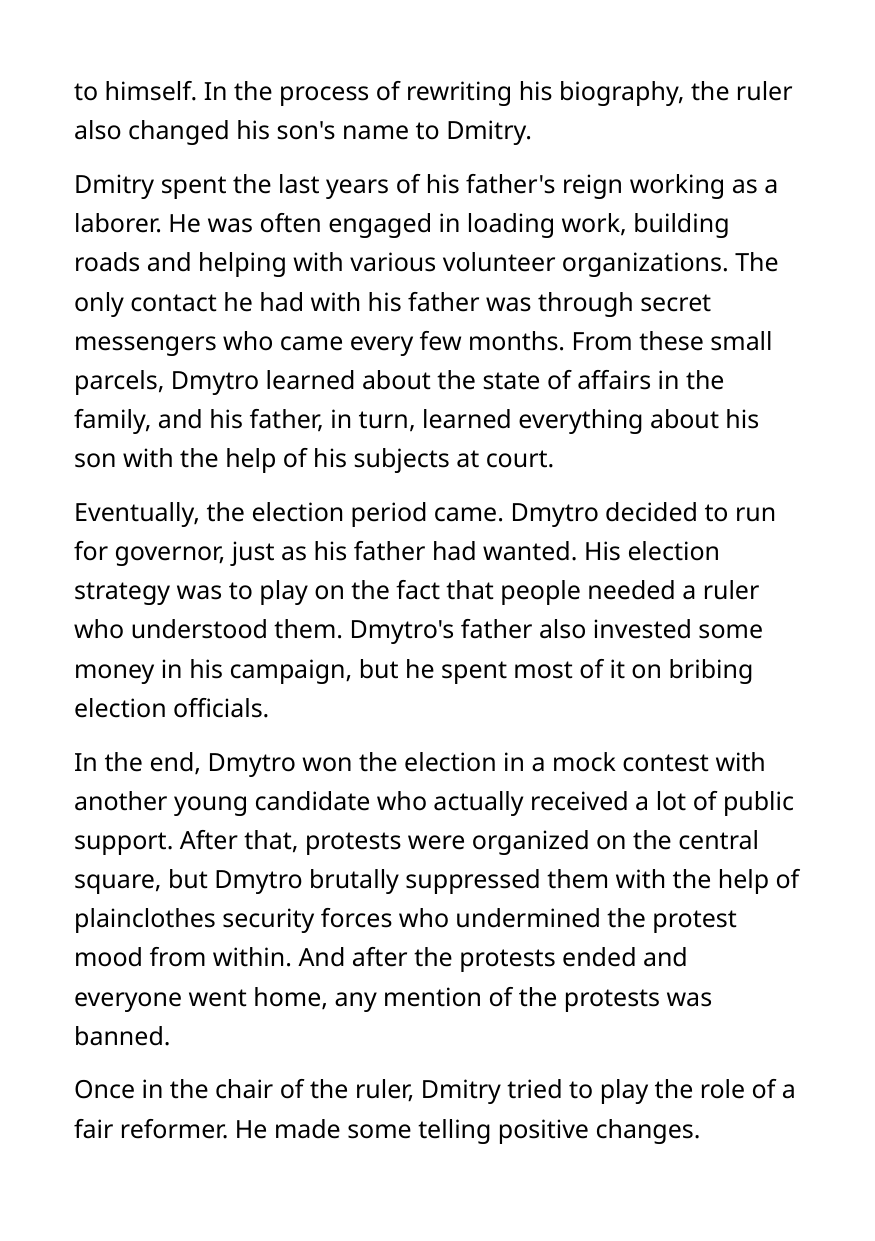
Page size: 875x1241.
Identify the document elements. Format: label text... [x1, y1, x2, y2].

text Once in the chair of the ruler, Dmitry tried to play the role of a fair reformer. He made some telling positive changes. [74, 1072, 800, 1145]
text Eventually, the election period came. Dmytro decided to run for governor, just as his father had wanted. His election strategy was to play on the fact that people needed a ruler who understood them. Dmytro's father also invested some money in his campaign, but he spent most of it on bribing election officials. [74, 495, 800, 724]
text to himself. In the process of rewriting his biography, the ruler also changed his son's name to Dmitry. [74, 74, 800, 147]
text In the end, Dmytro won the election in a mock contest with another young candidate who actually received a lot of public support. After that, protests were organized on the central square, but Dmytro brutally suppressed them with the help of plainclothes security forces who undermined the protest mood from within. And after the protests ended and everyone went home, any mention of the protests was banned. [74, 744, 800, 1052]
text Dmitry spent the last years of his father's reign working as a laborer. He was often engaged in loading work, building roads and helping with various volunteer organizations. The only contact he had with his father was through secret messengers who came every few months. From these small parcels, Dmytro learned about the state of affairs in the family, and his father, in turn, learned everything about his son with the help of his subjects at court. [74, 167, 800, 475]
